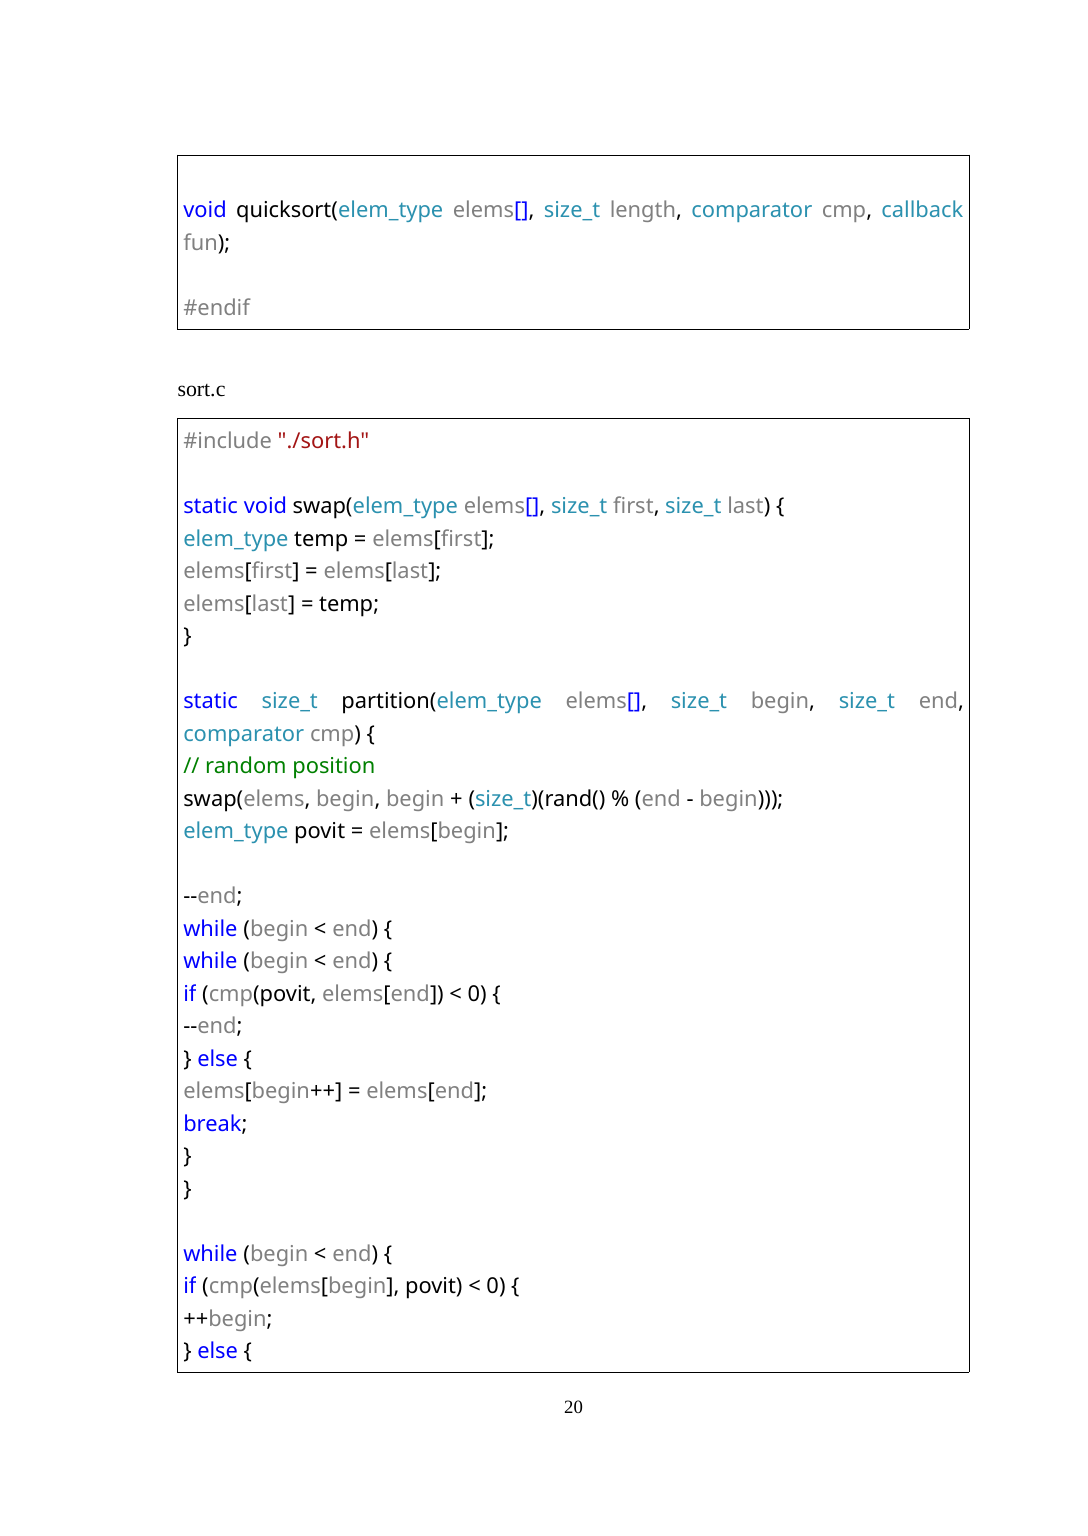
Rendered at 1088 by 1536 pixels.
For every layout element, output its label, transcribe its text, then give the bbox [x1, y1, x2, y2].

text sort.c [177, 373, 969, 406]
table_header void quicksort(elem_type elems[], size_t length, comparator cmp, callback fun); #endif [178, 156, 969, 329]
table_header #include "./sort.h" static void swap(elem_type elems[], size_t first, size_t last) { elem_type temp = elems[first]; elems[first] = elems[last]; elems[last] = temp; } static size_t partition(elem_type elems[], size_t begin, size_t end, comparator cmp) { // random position swap(elems, begin, begin + (size_t)(rand() % (end - begin))); elem_type povit = elems[begin]; --end; while (begin < end) { while (begin < end) { if (cmp(povit, elems[end]) < 0) { --end; } else { elems[begin++] = elems[end]; break; } } while (begin < end) { if (cmp(elems[begin], povit) < 0) { ++begin; } else { [178, 419, 969, 1372]
